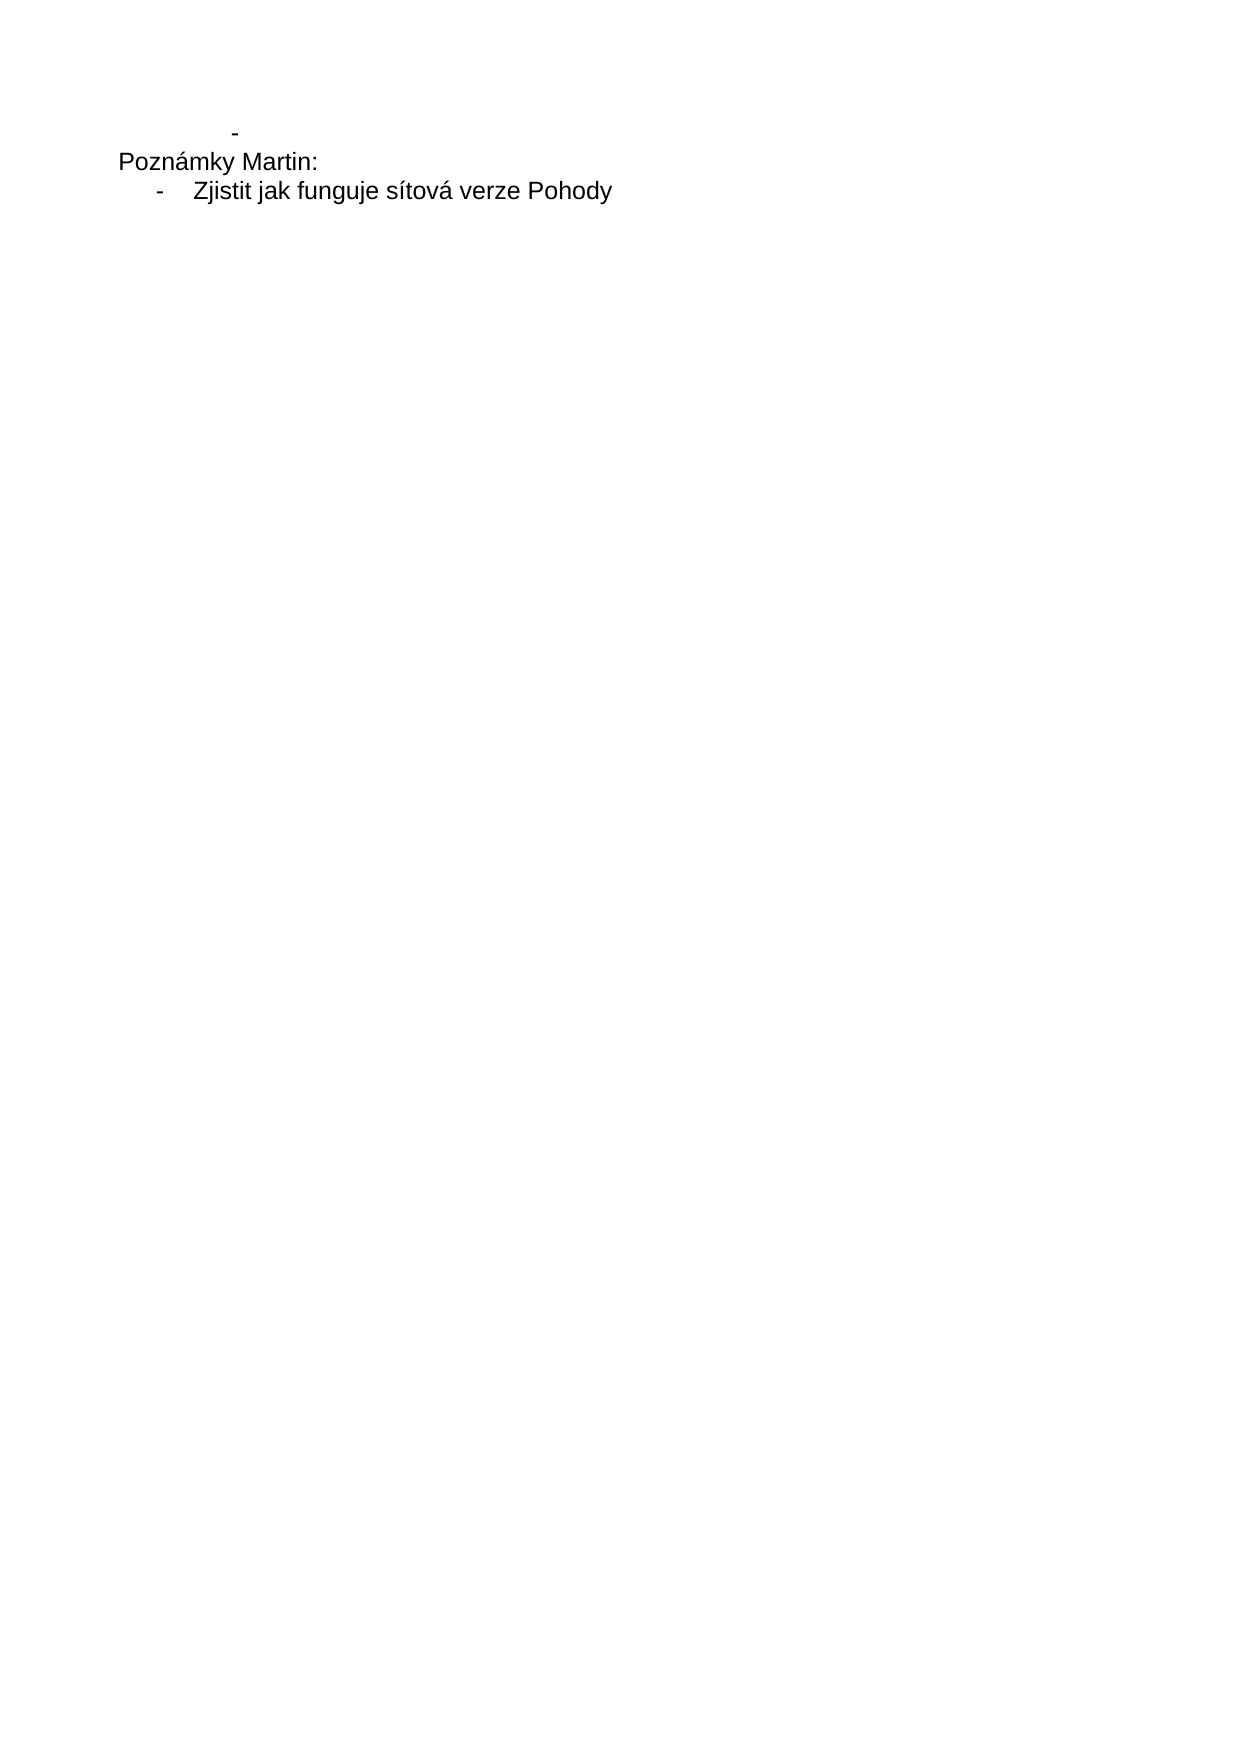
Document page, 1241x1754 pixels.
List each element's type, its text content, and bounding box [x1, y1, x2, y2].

list Zjistit jak funguje sítová verze Pohody [156, 176, 1122, 204]
text Poznámky Martin: [118, 147, 1122, 176]
